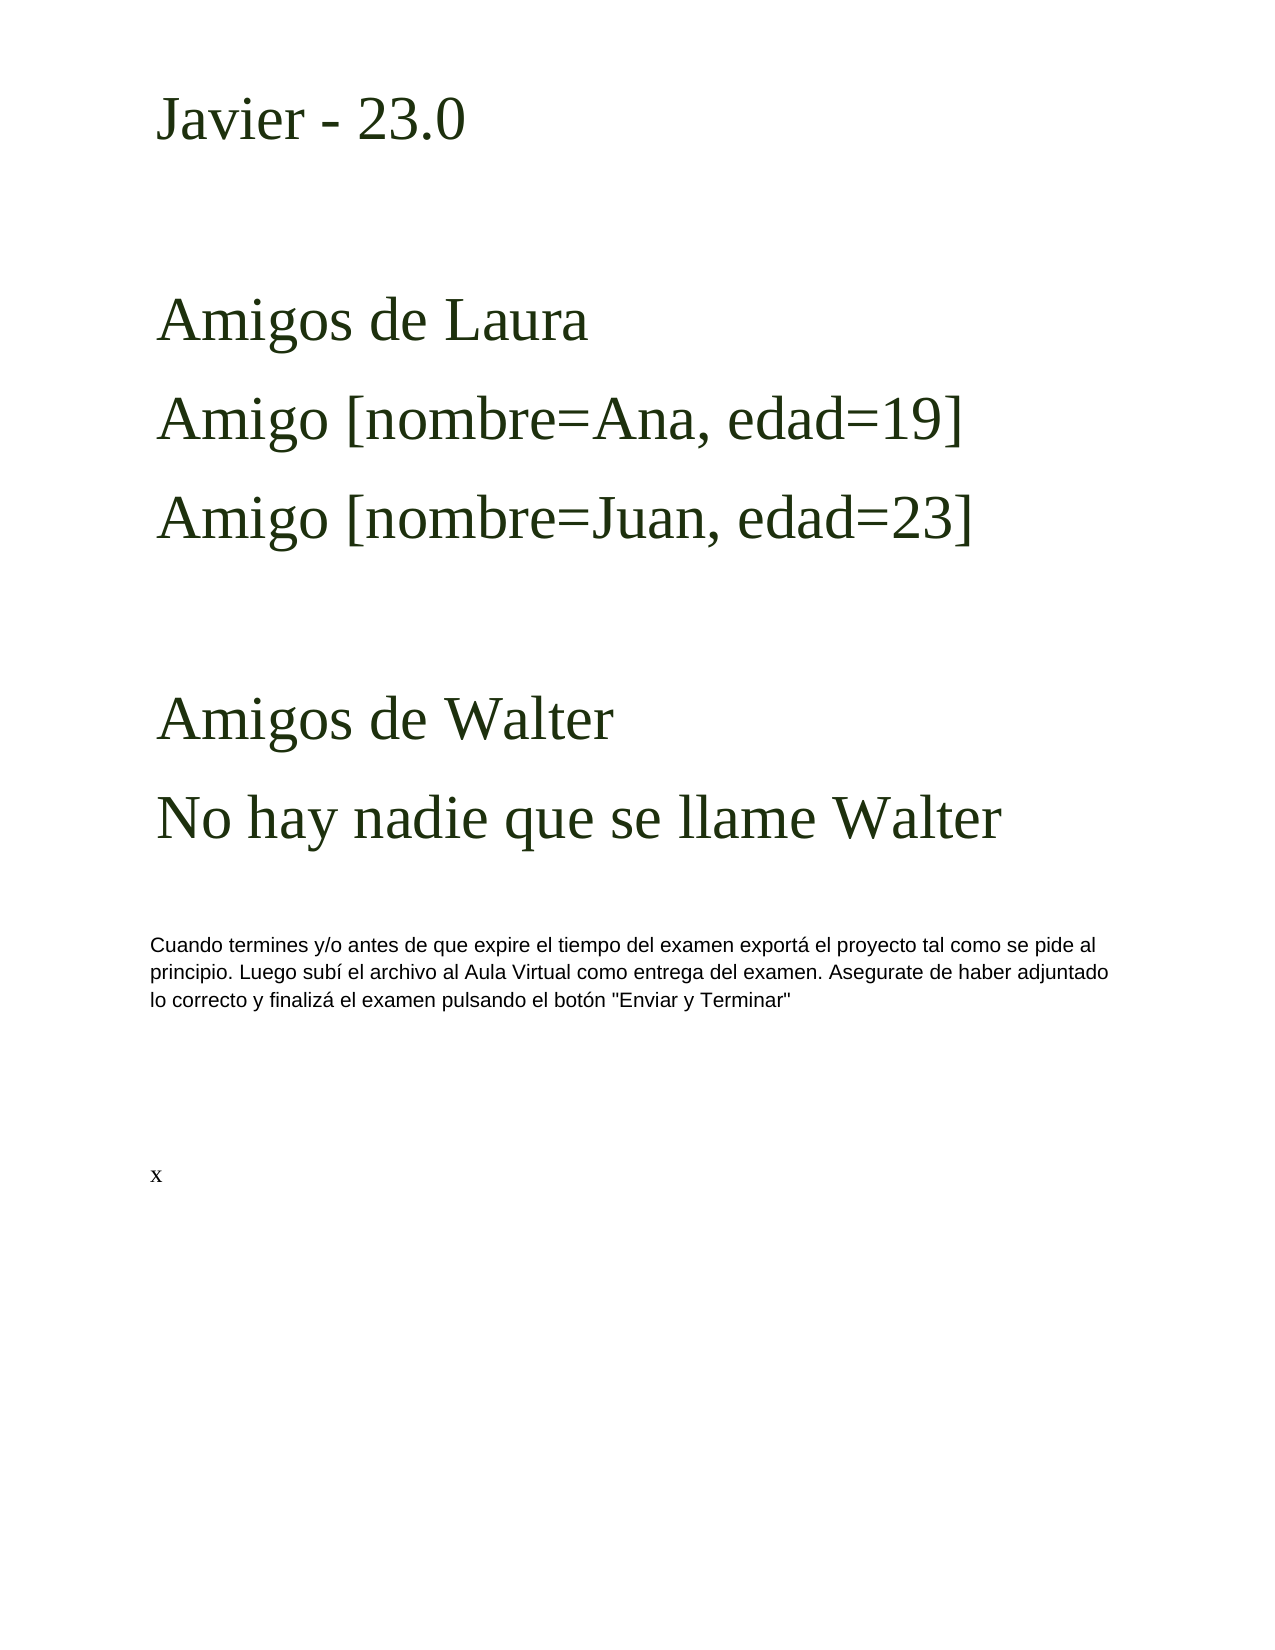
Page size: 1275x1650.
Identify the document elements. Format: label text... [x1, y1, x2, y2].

table_header Javier - 23.0 Amigos de Laura Amigo [nombre=Ana, edad=19] Amigo [nombre=Juan, edad=23] Amigos de Walter No hay nadie que se llame Walter [150, 75, 1125, 885]
text Cuando termines y/o antes de que expire el tiempo del examen exportá el proyecto tal como se pide al principio. Luego subí el archivo al Aula Virtual como entrega del examen. Asegurate de haber adjuntado lo correcto y finalizá el examen pulsando el botón "Enviar y Terminar" [150, 933, 1125, 1012]
text x [150, 1159, 1125, 1188]
